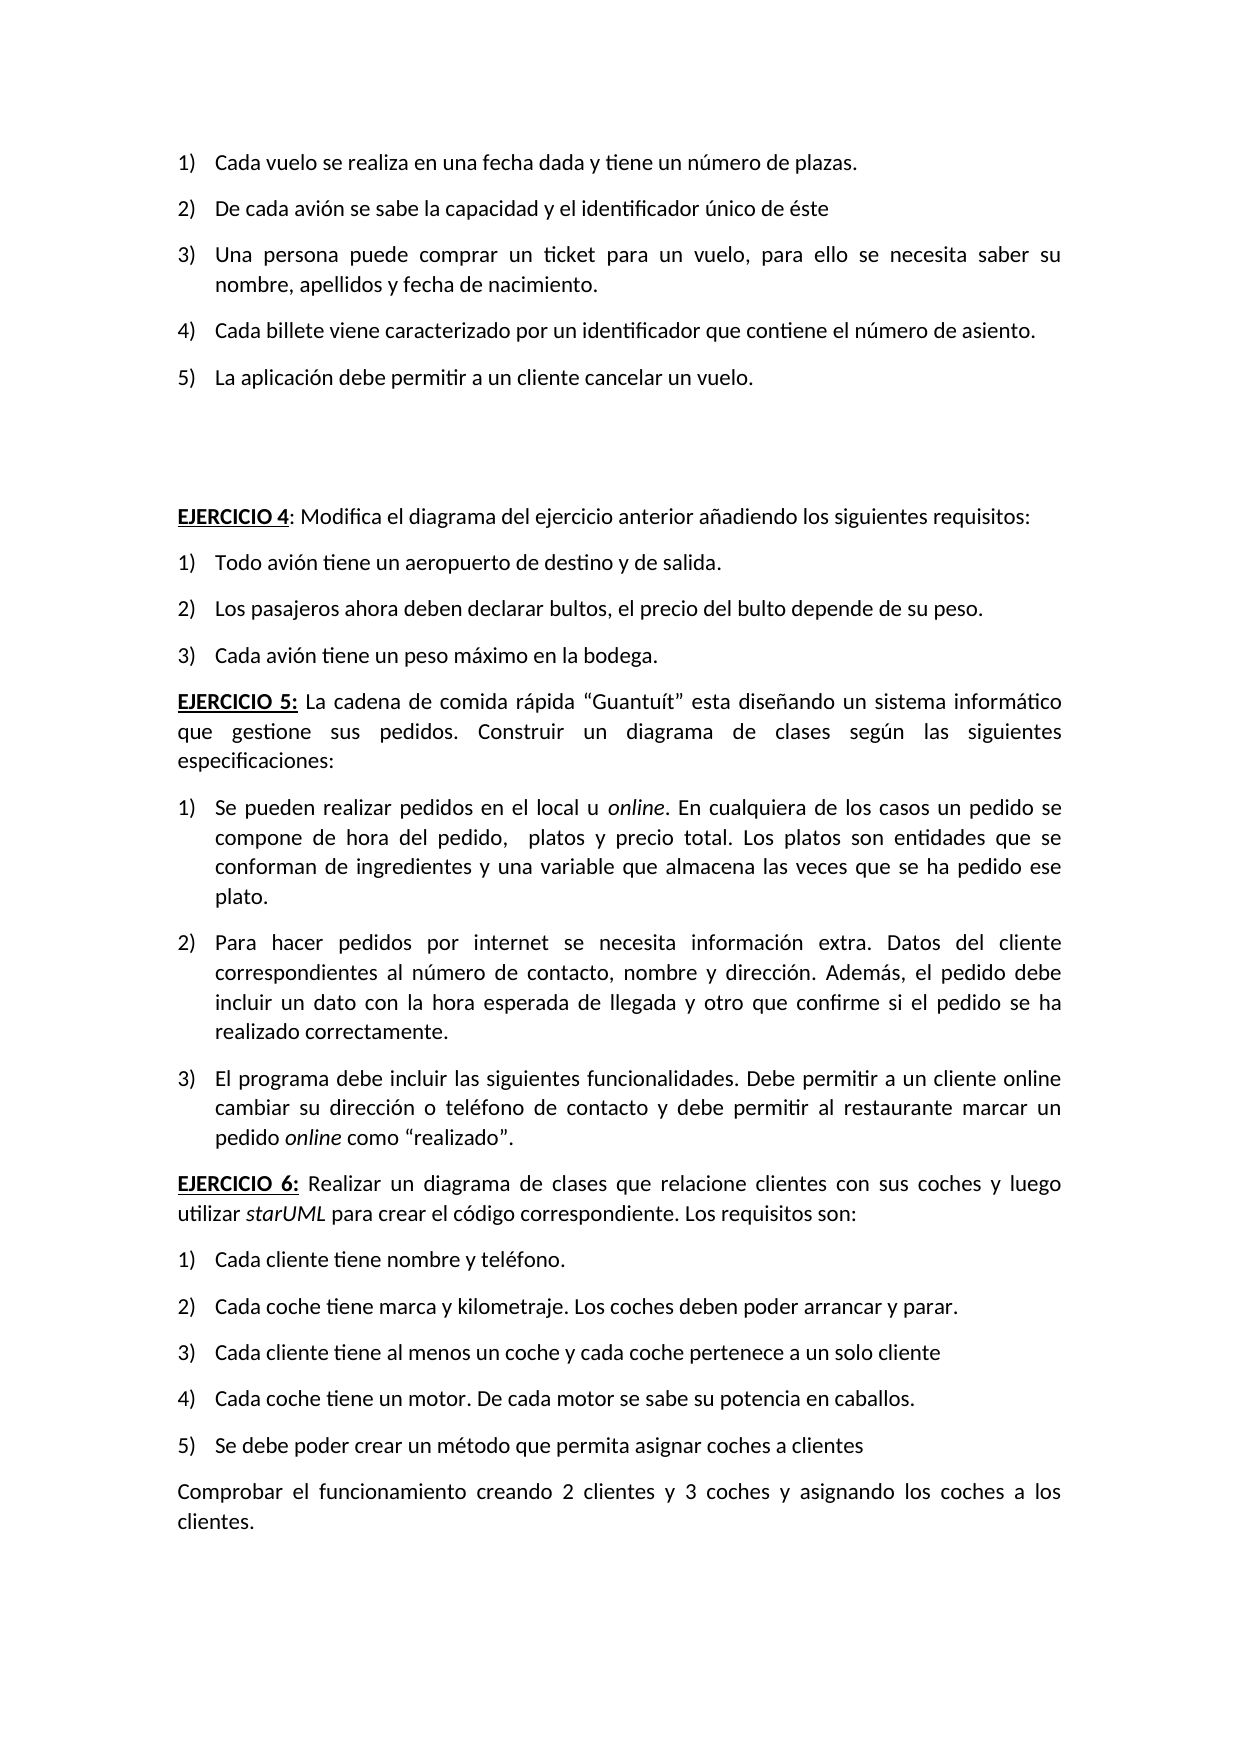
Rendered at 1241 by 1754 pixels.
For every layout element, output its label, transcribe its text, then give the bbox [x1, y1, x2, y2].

list Se debe poder crear un método que permita asignar coches a clientes [177, 1431, 1063, 1459]
list Cada coche tiene un motor. De cada motor se sabe su potencia en caballos. [177, 1384, 1063, 1413]
list Cada avión tiene un peso máximo en la bodega. [177, 641, 1063, 669]
list El programa debe incluir las siguientes funcionalidades. Debe permitir a un cliente online cambiar su dirección o teléfono de contacto y debe permitir al restaurante marcar un pedido online como “realizado”. [177, 1064, 1063, 1151]
text EJERCICIO 5: La cadena de comida rápida “Guantuít” esta diseñando un sistema informático que gestione sus pedidos. Construir un diagrama de clases según las siguientes especificaciones: [177, 687, 1063, 774]
list Cada billete viene caracterizado por un identificador que contiene el número de asiento. [177, 316, 1063, 344]
text EJERCICIO 4: Modifica el diagrama del ejercicio anterior añadiendo los siguientes requisitos: [177, 502, 1063, 530]
list Los pasajeros ahora deben declarar bultos, el precio del bulto depende de su peso. [177, 594, 1063, 622]
list Cada cliente tiene nombre y teléfono. [177, 1246, 1063, 1273]
list De cada avión se sabe la capacidad y el identificador único de éste [177, 194, 1063, 222]
list Todo avión tiene un aeropuerto de destino y de salida. [177, 548, 1063, 576]
list Cada cliente tiene al menos un coche y cada coche pertenece a un solo cliente [177, 1338, 1063, 1366]
text EJERCICIO 6: Realizar un diagrama de clases que relacione clientes con sus coches y luego utilizar starUML para crear el código correspondiente. Los requisitos son: [177, 1169, 1063, 1227]
text Comprobar el funcionamiento creando 2 clientes y 3 coches y asignando los coches a los clientes. [177, 1477, 1063, 1535]
list Para hacer pedidos por internet se necesita información extra. Datos del cliente correspondientes al número de contacto, nombre y dirección. Además, el pedido debe incluir un dato con la hora esperada de llegada y otro que confirme si el pedido se ha realizado correctamente. [177, 928, 1063, 1045]
list Cada vuelo se realiza en una fecha dada y tiene un número de plazas. [177, 148, 1063, 176]
list La aplicación debe permitir a un cliente cancelar un vuelo. [177, 363, 1063, 391]
list Una persona puede comprar un ticket para un vuelo, para ello se necesita saber su nombre, apellidos y fecha de nacimiento. [177, 240, 1063, 298]
list Cada coche tiene marca y kilometraje. Los coches deben poder arrancar y parar. [177, 1292, 1063, 1320]
list Se pueden realizar pedidos en el local u online. En cualquiera de los casos un pedido se compone de hora del pedido, platos y precio total. Los platos son entidades que se conforman de ingredientes y una variable que almacena las veces que se ha pedido ese plato. [177, 793, 1063, 910]
